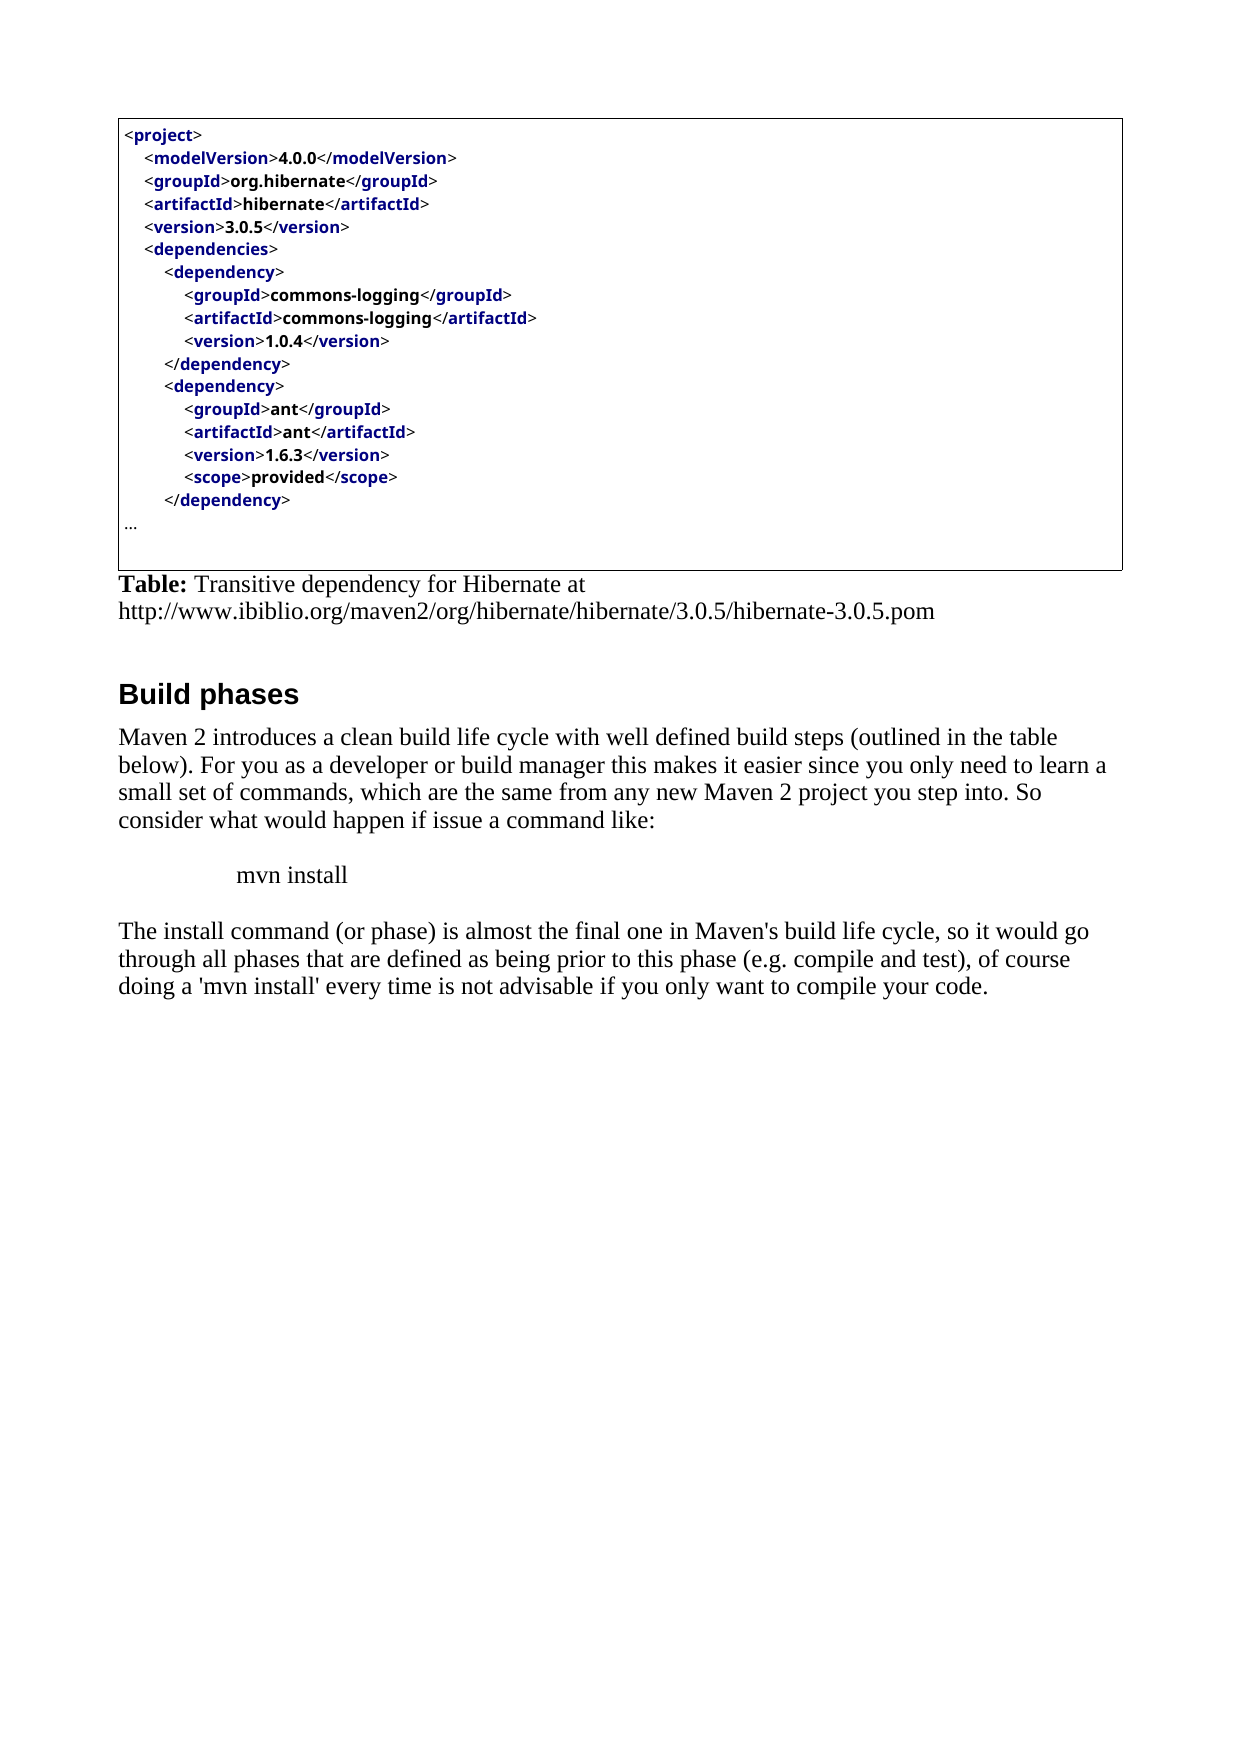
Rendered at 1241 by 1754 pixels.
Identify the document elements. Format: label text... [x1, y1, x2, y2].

text mvn install [118, 862, 1122, 889]
subtitle Build phases [118, 678, 1122, 711]
text Table: Transitive dependency for Hibernate at http://www.ibiblio.org/maven2/org/hibernate/hibernate/3.0.5/hibernate-3.0.5.pom [118, 571, 1122, 625]
text The install command (or phase) is almost the final one in Maven's build life cycle, so it would go through all phases that are defined as being prior to this phase (e.g. compile and test), of course doing a 'mvn install' every time is not advisable if you only want to compile your code. [118, 917, 1122, 1000]
text Maven 2 introduces a clean build life cycle with well defined build steps (outlined in the table below). For you as a developer or build manager this makes it easier since you only need to learn a small set of commands, which are the same from any new Maven 2 project you step into. So consider what would happen if issue a command like: [118, 723, 1122, 834]
table_header <project> <modelVersion>4.0.0</modelVersion> <groupId>org.hibernate</groupId> <artifactId>hibernate</artifactId> <version>3.0.5</version> <dependencies> <dependency> <groupId>commons-logging</groupId> <artifactId>commons-logging</artifactId> <version>1.0.4</version> </dependency> <dependency> <groupId>ant</groupId> <artifactId>ant</artifactId> <version>1.6.3</version> <scope>provided</scope> </dependency> ... [119, 119, 1122, 570]
